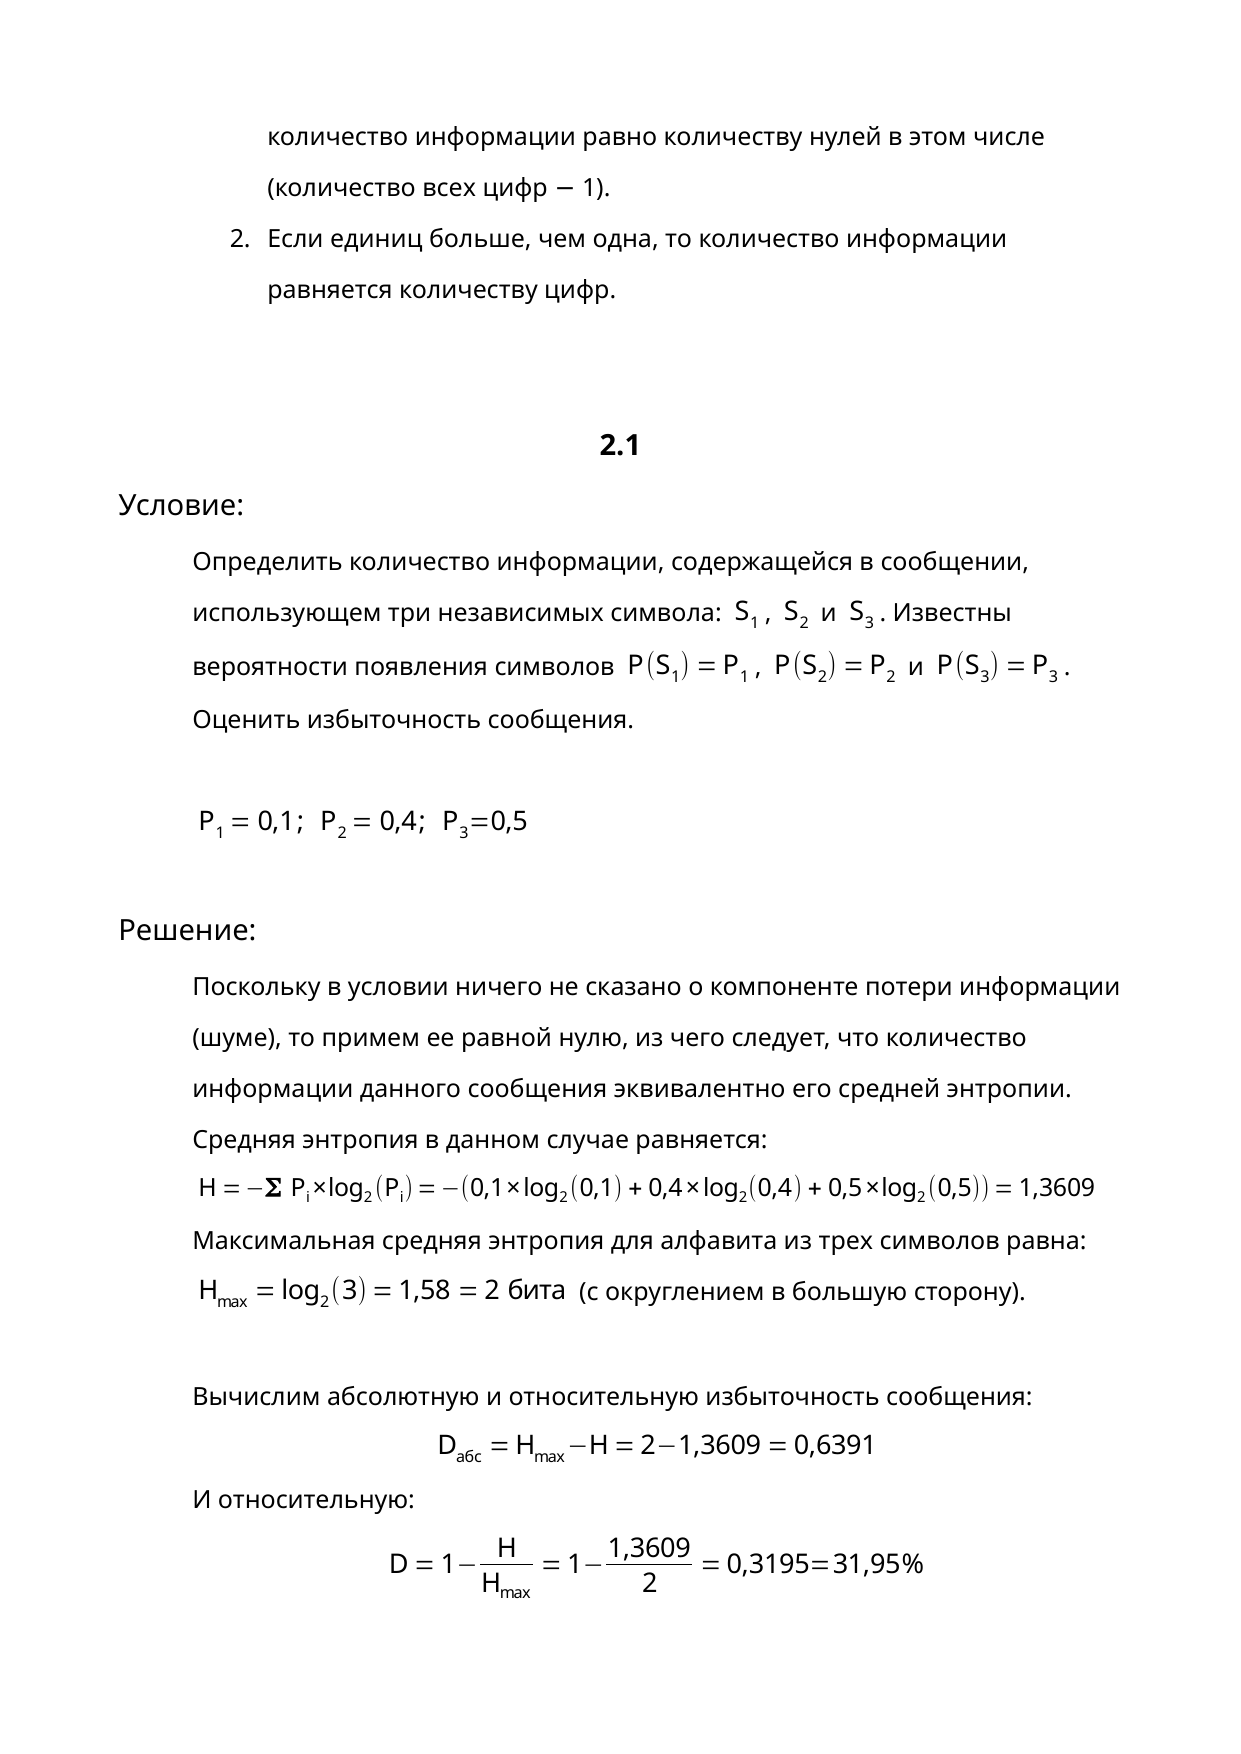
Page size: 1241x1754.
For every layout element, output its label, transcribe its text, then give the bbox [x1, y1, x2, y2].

text Вычислим абсолютную и относительную избыточность сообщения: [192, 1378, 1122, 1412]
text Максимальная средняя энтропия для алфавита из трех символов равна: (с округлением в большую сторону). [192, 1222, 1122, 1310]
text Определить количество информации, содержащейся в сообщении, использующем три независимых символа: , и . Известны вероятности появления символов , и . Оценить избыточность сообщения. [192, 543, 1122, 736]
text И относительную: [192, 1482, 1122, 1516]
text Условие: [118, 484, 1122, 523]
text 2.1 [118, 424, 1122, 464]
list Если единиц больше, чем одна, то количество информации равняется количеству цифр. [229, 220, 1122, 305]
text Решение: [118, 909, 1122, 949]
text Средняя энтропия в данном случае равняется: [192, 1122, 1122, 1205]
list количество информации равно количеству нулей в этом числе (количество всех цифр − 1). [229, 118, 1122, 203]
text Поскольку в условии ничего не сказано о компоненте потери информации (шуме), то примем ее равной нулю, из чего следует, что количество информации данного сообщения эквивалентно его средней энтропии. [192, 968, 1122, 1105]
